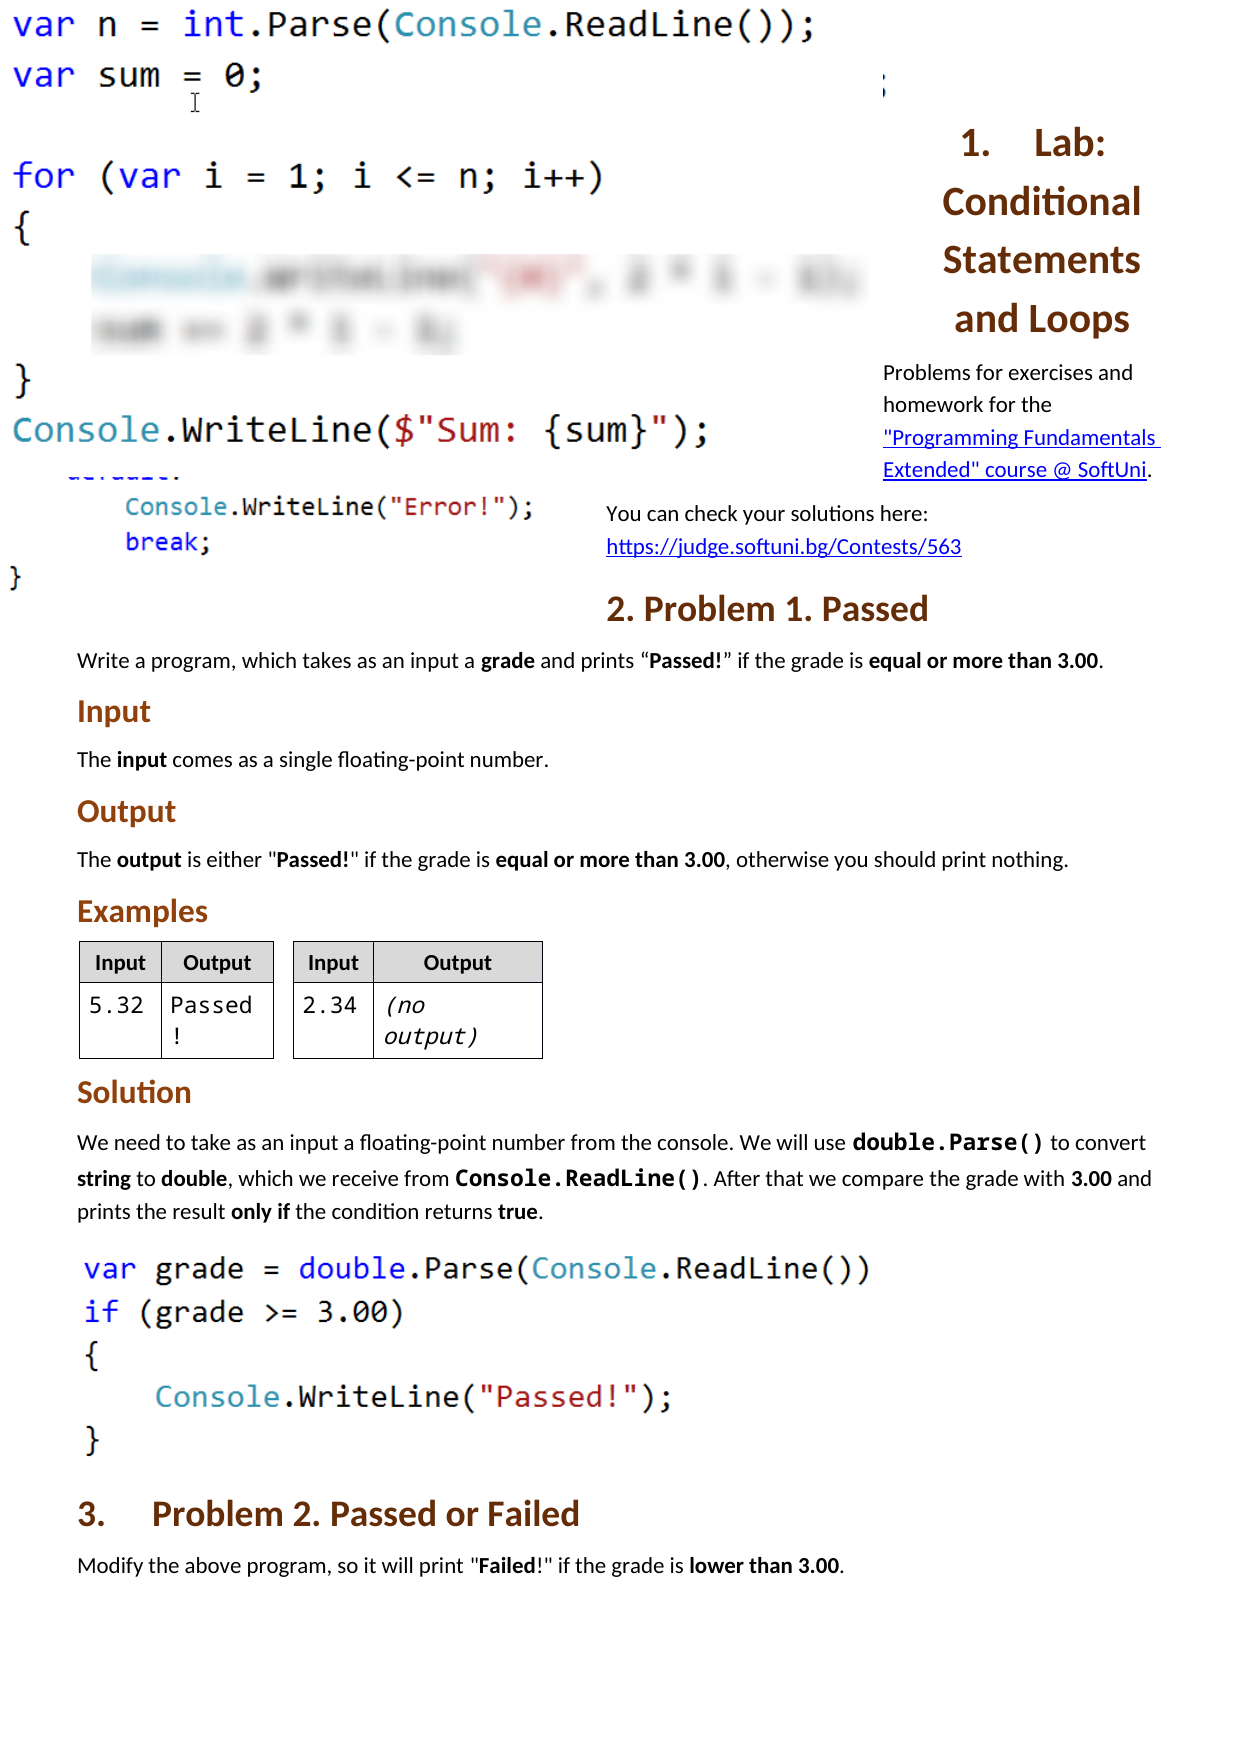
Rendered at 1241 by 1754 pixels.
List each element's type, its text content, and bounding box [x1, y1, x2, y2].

table_header Input [294, 942, 373, 982]
subtitle Solution [77, 1071, 1163, 1112]
text The input comes as a single floating-point number. [77, 746, 1163, 774]
table_header Input [80, 942, 161, 982]
table_header Output [374, 942, 542, 982]
table_header Output [162, 942, 273, 982]
text Problems for exercises and homework for the "Programming Fundamentals Extended" course @ SoftUni. [607, 358, 1163, 483]
subtitle Input [77, 691, 1163, 731]
picture [883, 1, 896, 163]
text You can check your solutions here: https://judge.softuni.bg/Contests/563 [607, 499, 1163, 560]
table_header [274, 941, 293, 982]
table_cell Passed! [162, 983, 273, 1057]
text We need to take as an input a floating-point number from the console. We will use double.Parse() to convert string to double, which we receive from Console.ReadLine(). After that we compare the grade with 3.00 and prints the result only if the condition returns true. [77, 1126, 1163, 1225]
picture [1, 1, 882, 465]
text Modify the above program, so it will print "Failed!" if the grade is lower than 3.00. [77, 1551, 1163, 1579]
table_cell (no output) [374, 983, 542, 1057]
picture [1, 477, 606, 604]
table_cell 5.32 [80, 983, 161, 1057]
table_cell [274, 982, 293, 1057]
subtitle Output [77, 790, 1163, 831]
picture [1, 466, 874, 476]
subtitle Examples [77, 890, 1163, 931]
table_cell 2.34 [294, 983, 373, 1057]
subtitle Problem 2. Passed or Failed [77, 1490, 1163, 1536]
subtitle Lab: Conditional Statements and Loops [883, 116, 1163, 342]
picture [76, 1254, 875, 1465]
text The output is either "Passed!" if the grade is equal or more than 3.00, otherwise you should print nothing. [77, 845, 1163, 873]
text Write a program, which takes as an input a grade and prints “Passed!” if the grade is equal or more than 3.00. [77, 646, 1163, 674]
subtitle Problem 1. Passed [77, 585, 1163, 631]
